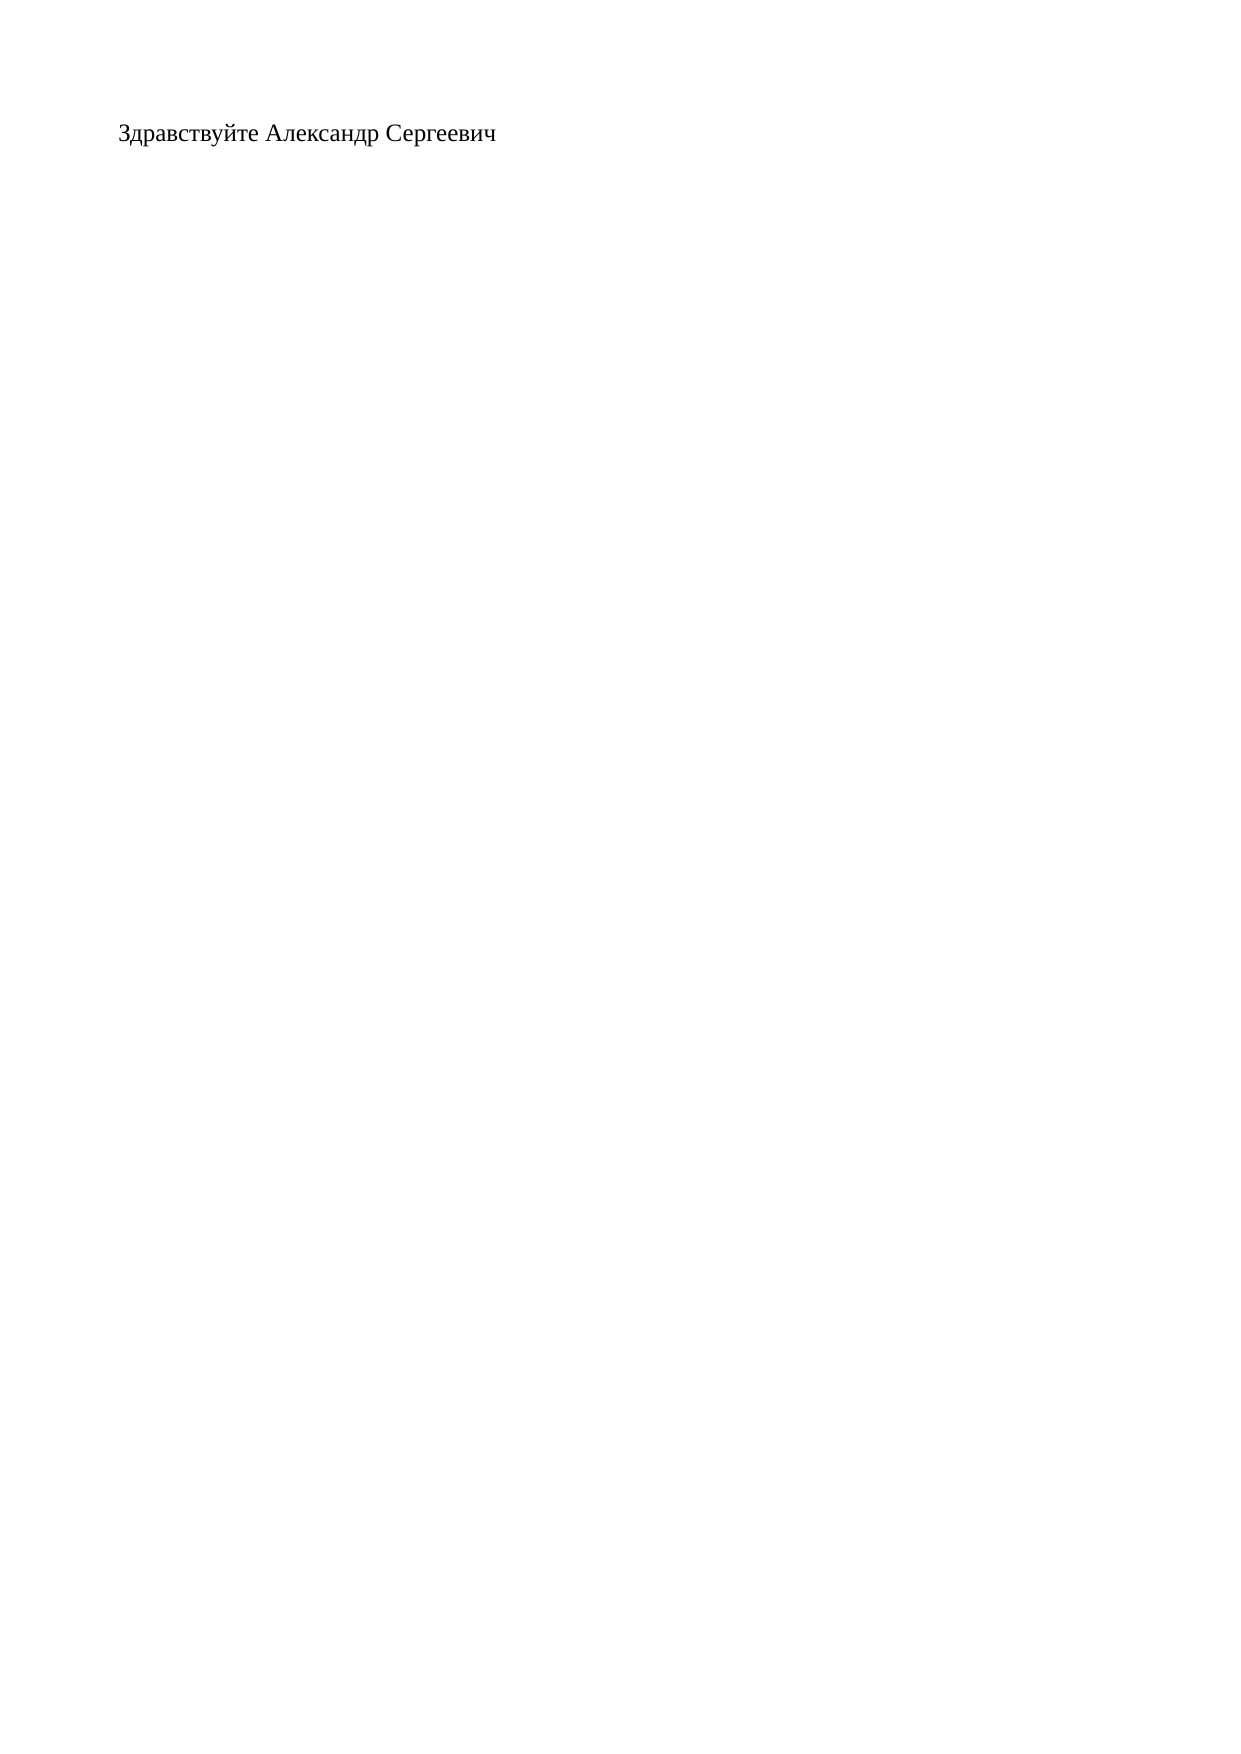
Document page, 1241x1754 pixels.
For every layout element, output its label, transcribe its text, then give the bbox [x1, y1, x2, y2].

text Здравствуйте Александр Сергеевич [118, 118, 1122, 147]
